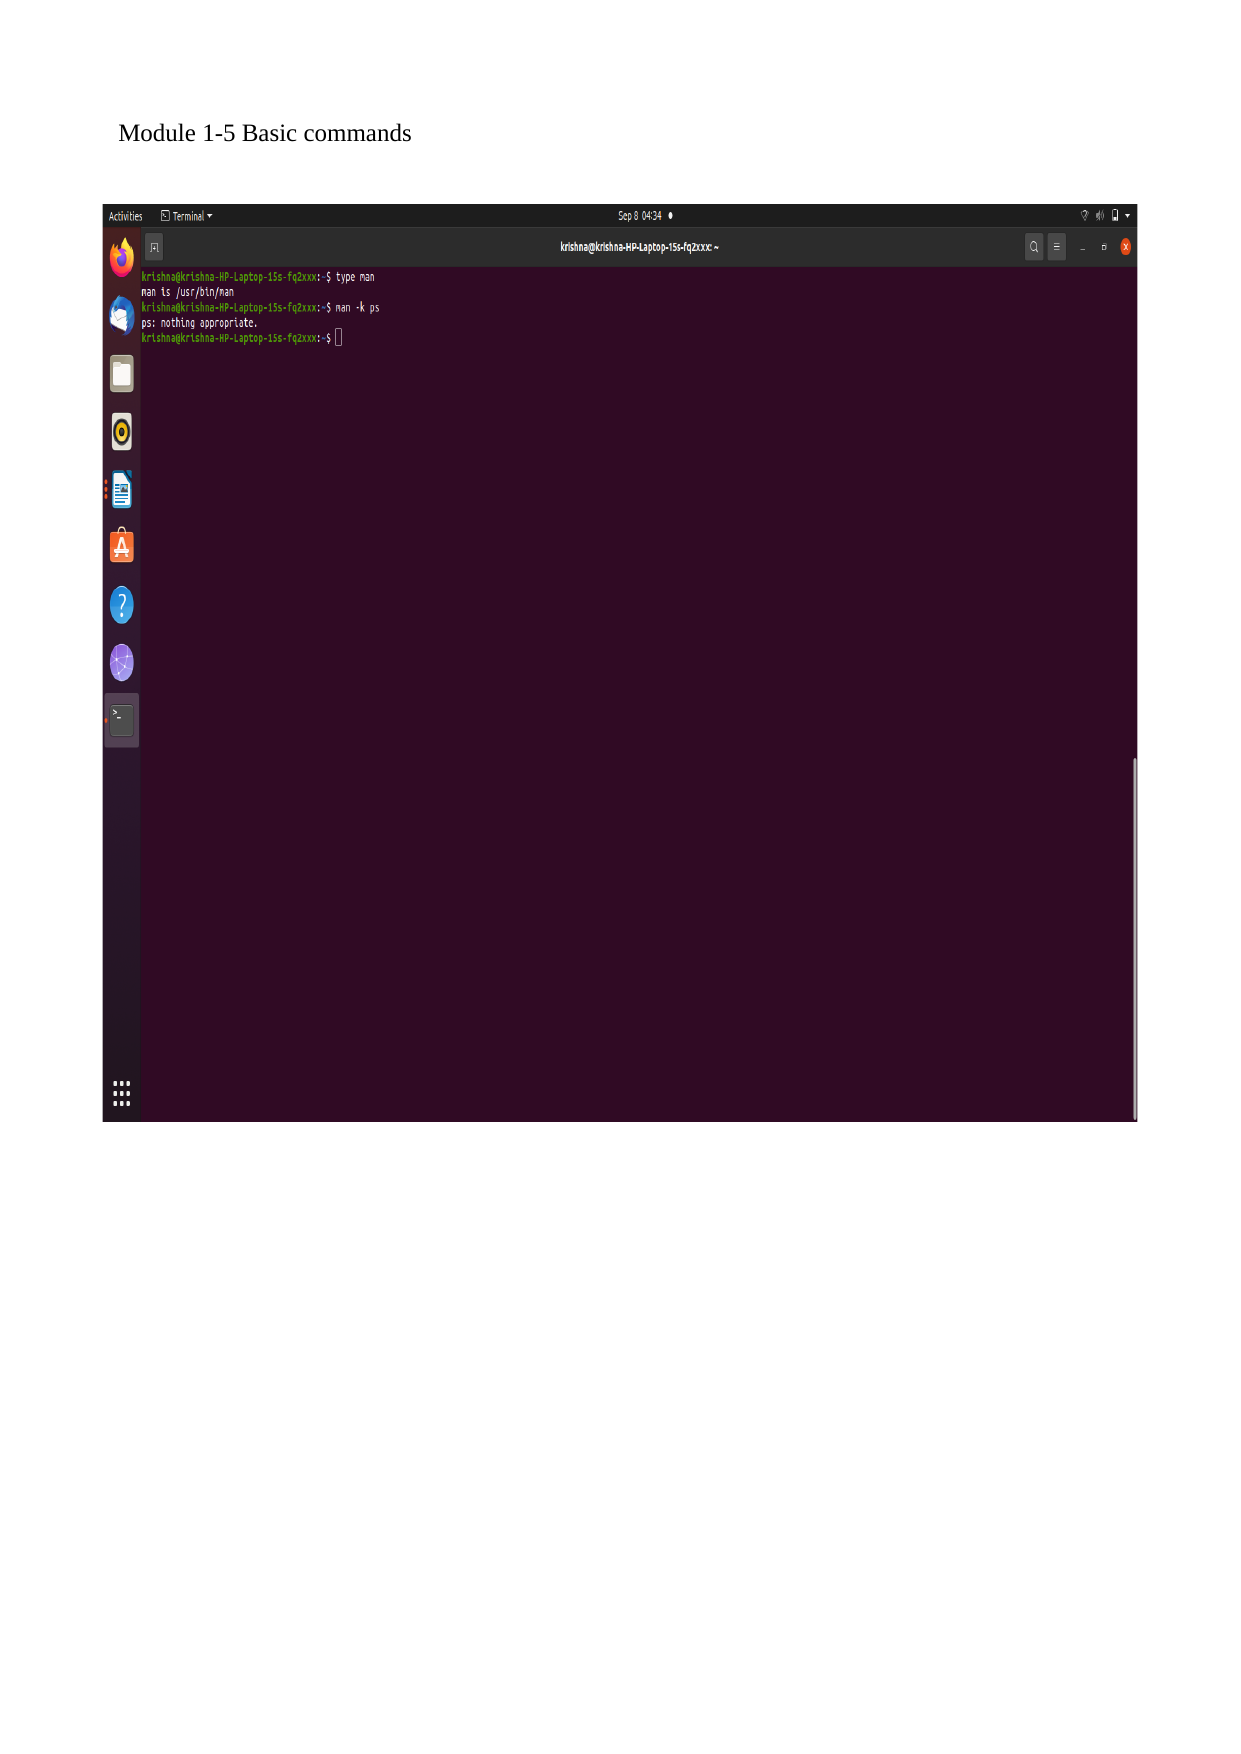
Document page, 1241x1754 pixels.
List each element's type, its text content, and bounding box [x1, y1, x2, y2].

text Module 1-5 Basic commands [118, 118, 1122, 147]
